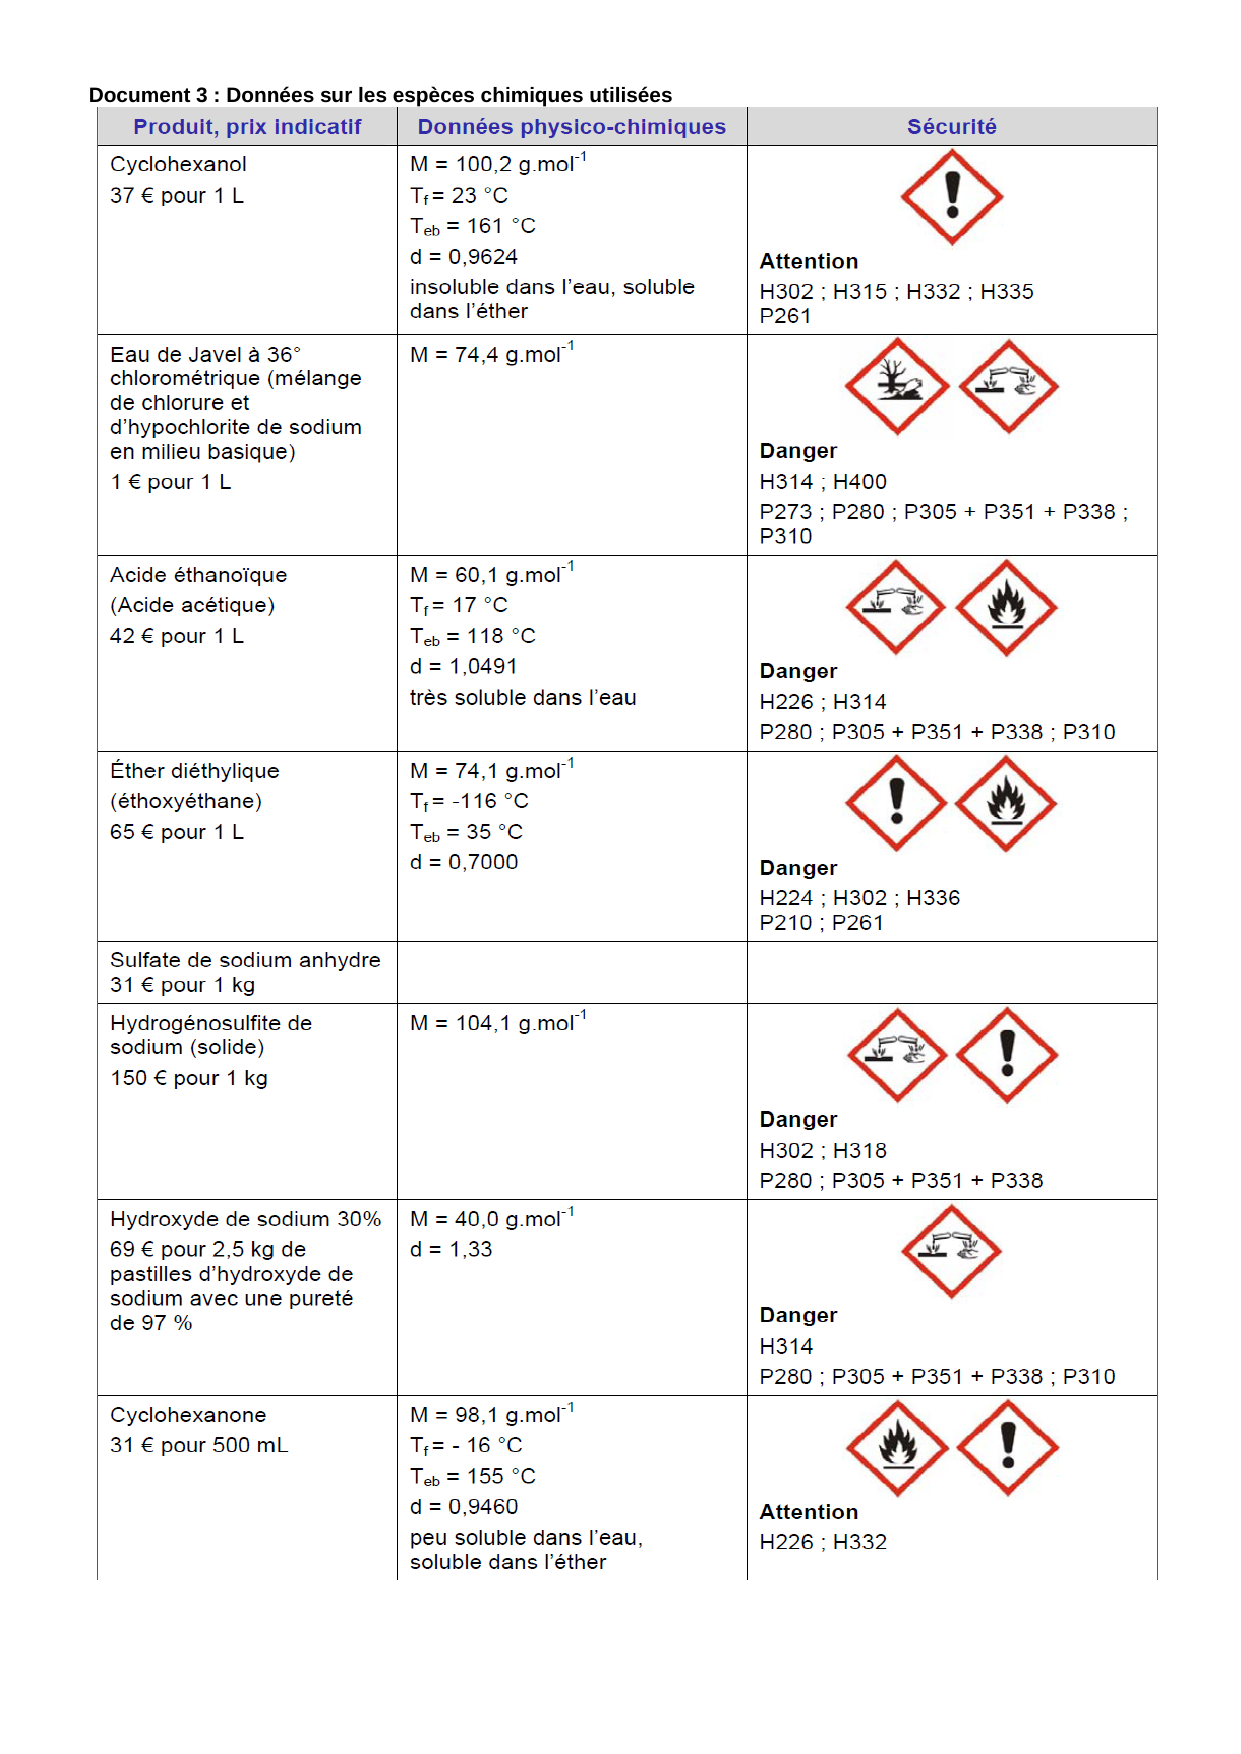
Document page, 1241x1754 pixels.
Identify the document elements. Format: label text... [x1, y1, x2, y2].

text Document 3 : Données sur les espèces chimiques utilisées [88, 83, 1181, 107]
